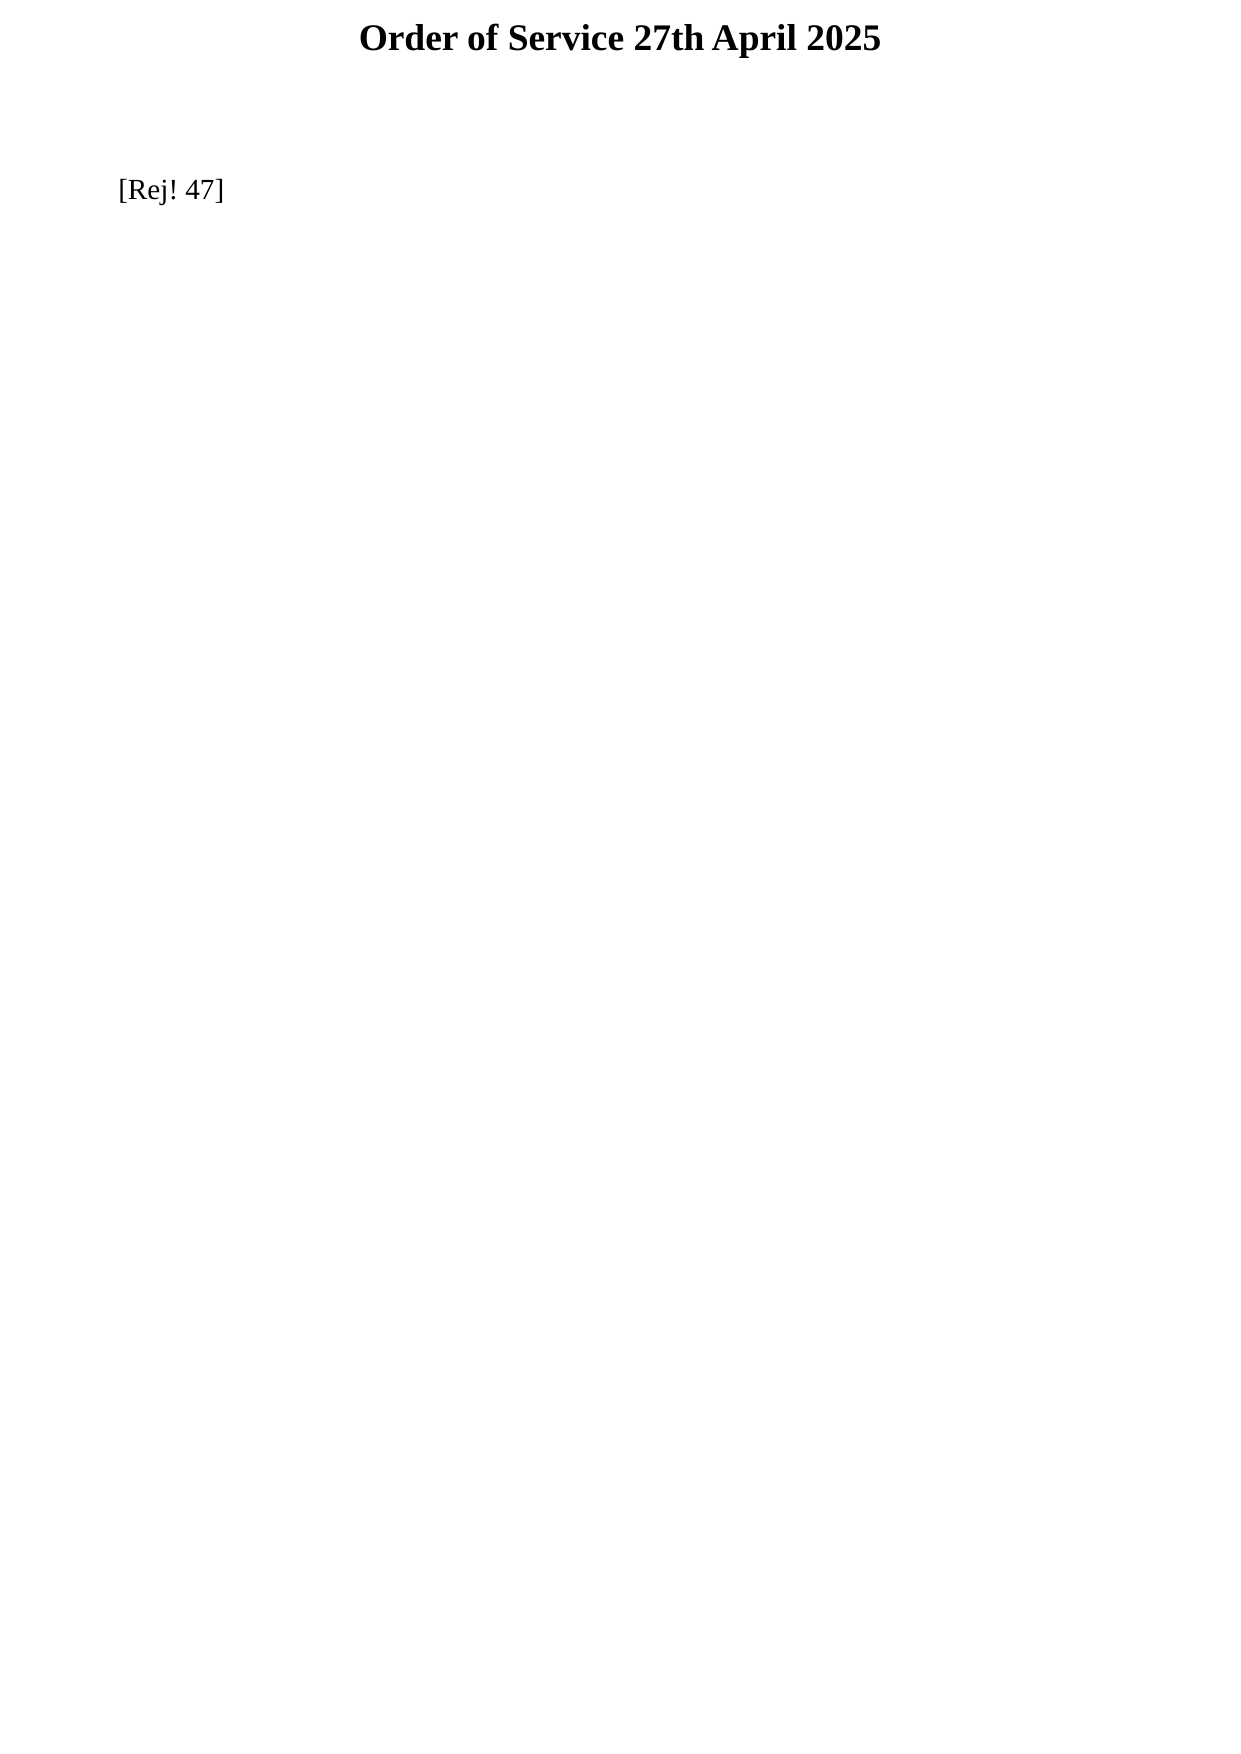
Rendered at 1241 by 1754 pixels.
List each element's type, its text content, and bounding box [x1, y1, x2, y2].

text [Rej! 47] [118, 172, 1122, 206]
